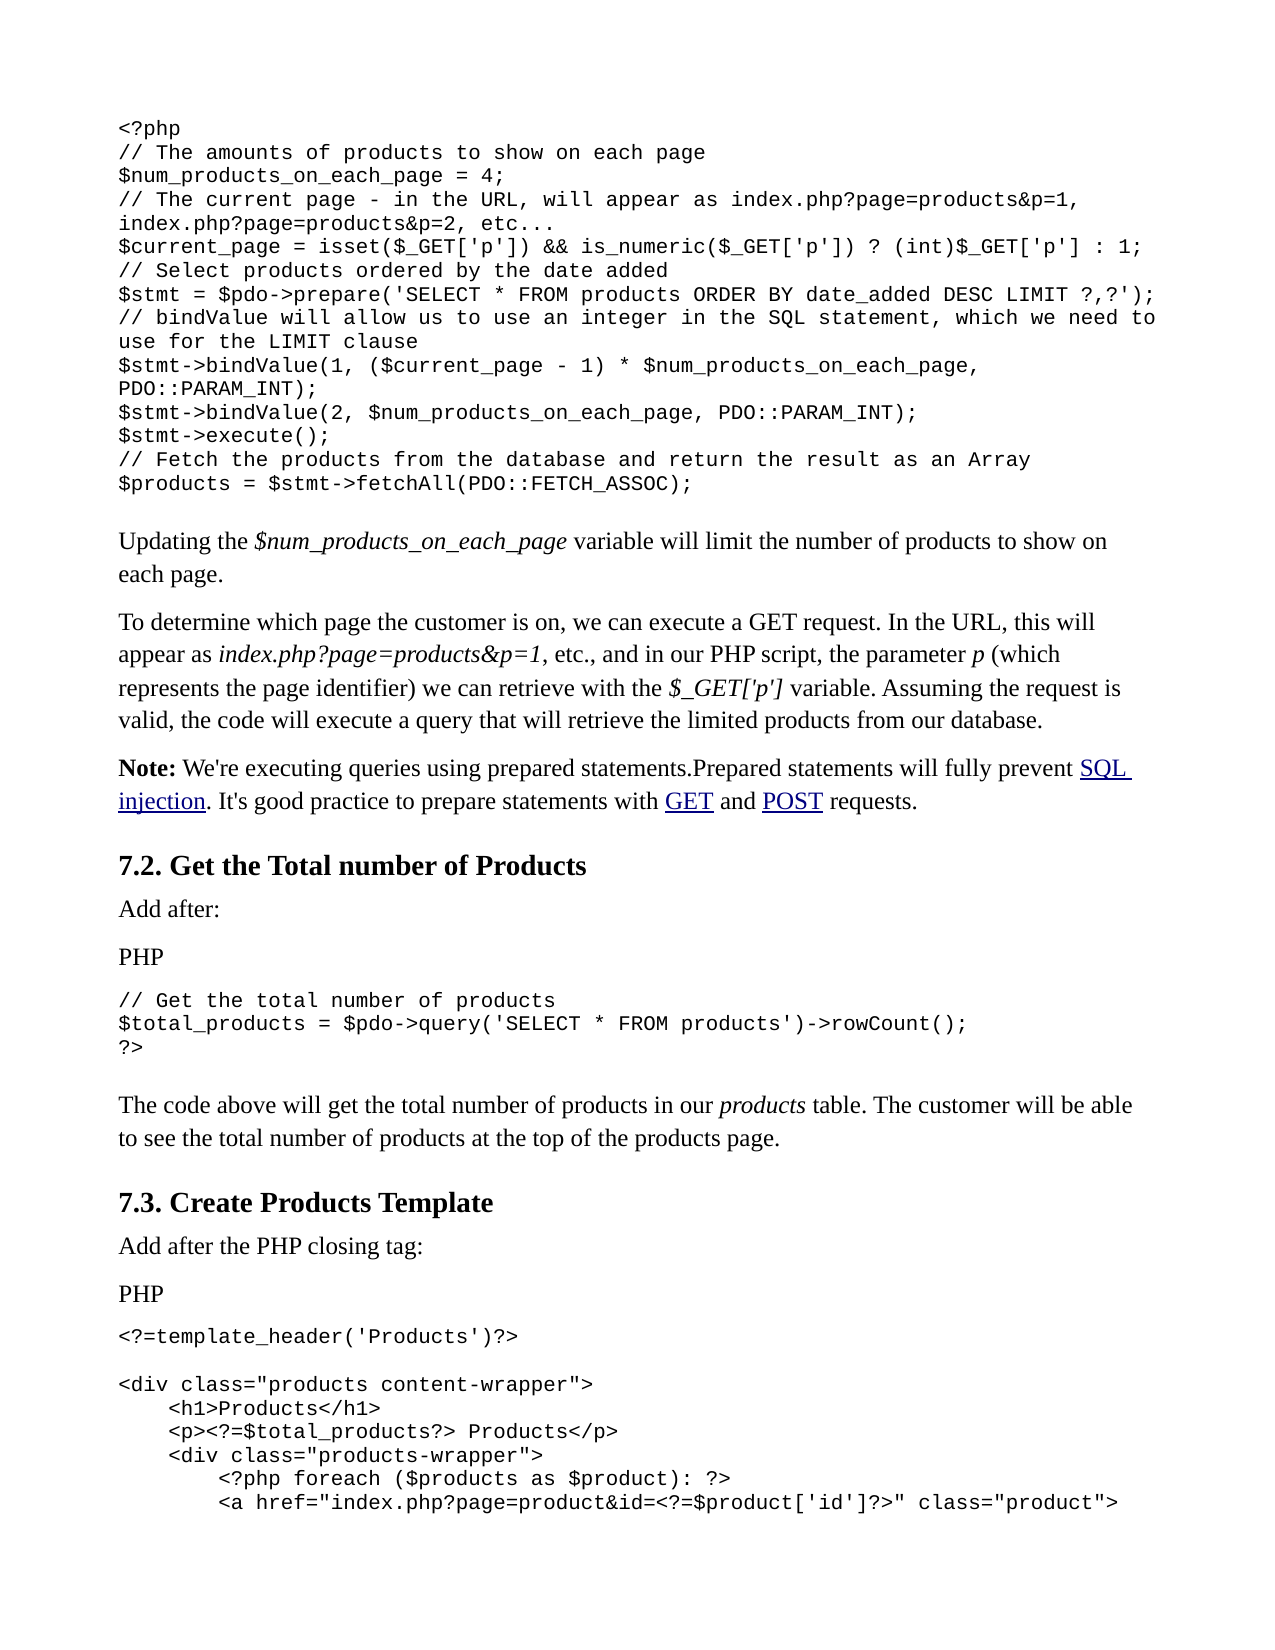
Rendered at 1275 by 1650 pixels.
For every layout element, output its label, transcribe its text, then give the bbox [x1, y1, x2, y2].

text <?=template_header('Products')?> [118, 1327, 1157, 1350]
text $products = $stmt->fetchAll(PDO::FETCH_ASSOC); [118, 473, 1157, 496]
subtitle 7.3. Create Products Template [118, 1185, 1157, 1219]
text <a href="index.php?page=product&id=<?=$product['id']?>" class="product"> [118, 1492, 1157, 1516]
text // Get the total number of products [118, 990, 1157, 1013]
text $num_products_on_each_page = 4; [118, 165, 1157, 189]
text $current_page = isset($_GET['p']) && is_numeric($_GET['p']) ? (int)$_GET['p'] : 1; [118, 236, 1157, 260]
text <?php foreach ($products as $product): ?> [118, 1468, 1157, 1492]
text PHP [118, 942, 1157, 971]
subtitle 7.2. Get the Total number of Products [118, 848, 1157, 882]
text <h1>Products</h1> [118, 1397, 1157, 1421]
text ?> [118, 1037, 1157, 1061]
text $stmt->bindValue(1, ($current_page - 1) * $num_products_on_each_page, PDO::PARAM_INT); [118, 354, 1157, 402]
text $stmt->execute(); [118, 426, 1157, 449]
text // Fetch the products from the database and return the result as an Array [118, 449, 1157, 473]
text <?php [118, 118, 1157, 142]
text $total_products = $pdo->query('SELECT * FROM products')->rowCount(); [118, 1013, 1157, 1037]
text PHP [118, 1279, 1157, 1308]
text Add after: [118, 894, 1157, 923]
text To determine which page the customer is on, we can execute a GET request. In the URL, this will appear as index.php?page=products&p=1, etc., and in our PHP script, the parameter p (which represents the page identifier) we can retrieve with the $_GET['p'] variable. Assuming the request is valid, the code will execute a query that will retrieve the limited products from our database. [118, 607, 1157, 734]
text // Select products ordered by the date added [118, 260, 1157, 284]
text // The amounts of products to show on each page [118, 142, 1157, 165]
text Updating the $num_products_on_each_page variable will limit the number of products to show on each page. [118, 526, 1157, 588]
text <p><?=$total_products?> Products</p> [118, 1421, 1157, 1445]
text // bindValue will allow us to use an integer in the SQL statement, which we need to use for the LIMIT clause [118, 307, 1157, 354]
text // The current page - in the URL, will appear as index.php?page=products&p=1, index.php?page=products&p=2, etc... [118, 189, 1157, 236]
text Note: We're executing queries using prepared statements.Prepared statements will fully prevent SQL injection. It's good practice to prepare statements with GET and POST requests. [118, 753, 1157, 815]
text <div class="products content-wrapper"> [118, 1374, 1157, 1397]
text Add after the PHP closing tag: [118, 1231, 1157, 1260]
text $stmt = $pdo->prepare('SELECT * FROM products ORDER BY date_added DESC LIMIT ?,?'); [118, 284, 1157, 307]
text The code above will get the total number of products in our products table. The customer will be able to see the total number of products at the top of the products page. [118, 1090, 1157, 1152]
text $stmt->bindValue(2, $num_products_on_each_page, PDO::PARAM_INT); [118, 402, 1157, 426]
text <div class="products-wrapper"> [118, 1445, 1157, 1468]
